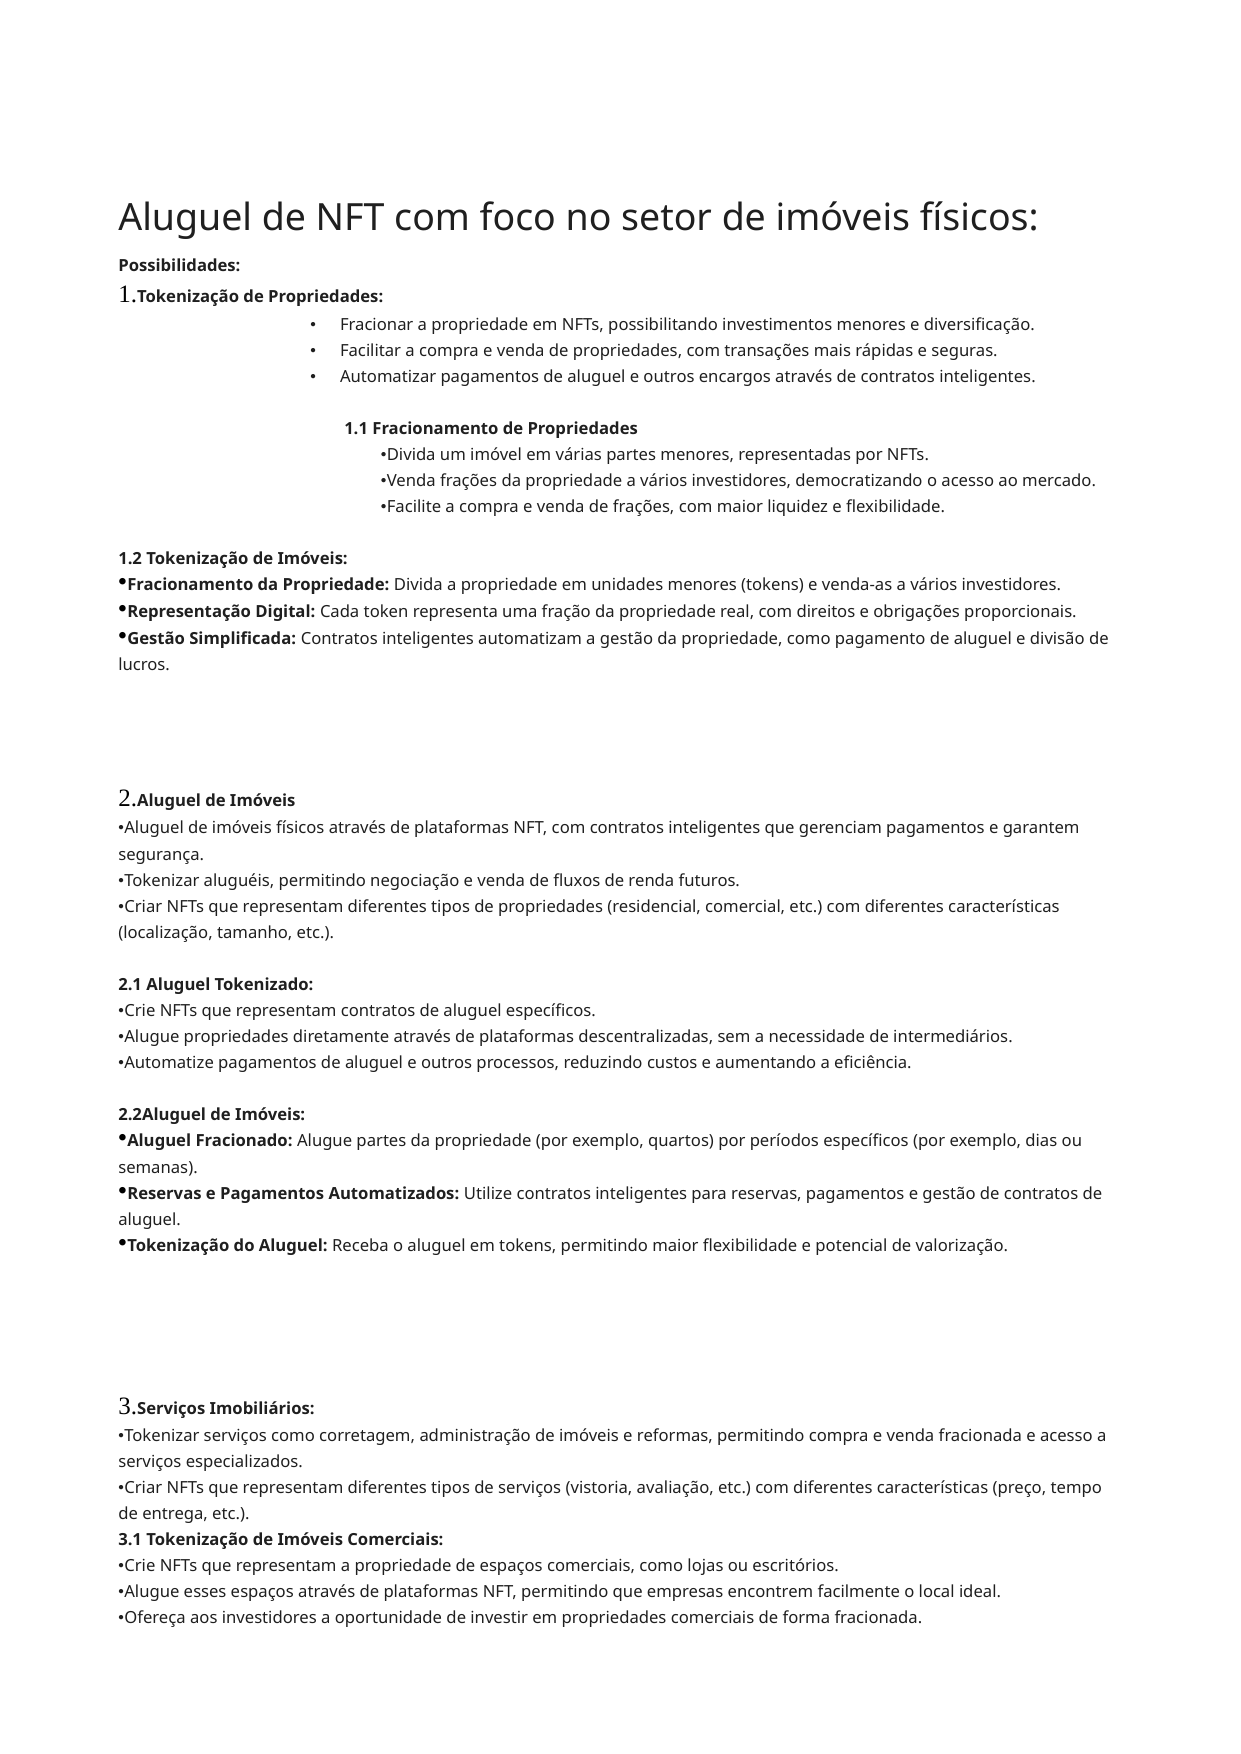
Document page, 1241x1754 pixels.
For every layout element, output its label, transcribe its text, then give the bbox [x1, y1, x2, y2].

list Tokenização do Aluguel: Receba o aluguel em tokens, permitindo maior flexibilidade e potencial de valorização. [118, 1234, 1122, 1257]
list Crie NFTs que representam a propriedade de espaços comerciais, como lojas ou escritórios. [118, 1554, 1122, 1577]
list Ofereça aos investidores a oportunidade de investir em propriedades comerciais de forma fracionada. [118, 1606, 1122, 1629]
text Possibilidades: [118, 253, 1122, 276]
text 1.2 Tokenização de Imóveis: [118, 547, 1122, 570]
text 2.1 Aluguel Tokenizado: [118, 972, 1122, 995]
list Alugue esses espaços através de plataformas NFT, permitindo que empresas encontrem facilmente o local ideal. [118, 1580, 1122, 1603]
list Divida um imóvel em várias partes menores, representadas por NFTs. [118, 443, 1122, 466]
text 1.1 Fracionamento de Propriedades [118, 417, 1122, 439]
subtitle Aluguel de NFT com foco no setor de imóveis físicos: [118, 139, 1122, 241]
list Aluguel de Imóveis [118, 783, 1122, 812]
list 3.1 Tokenização de Imóveis Comerciais: [118, 1528, 1122, 1551]
list Gestão Simplificada: Contratos inteligentes automatizam a gestão da propriedade, como pagamento de aluguel e divisão de lucros. [118, 626, 1122, 676]
list Reservas e Pagamentos Automatizados: Utilize contratos inteligentes para reservas, pagamentos e gestão de contratos de aluguel. [118, 1181, 1122, 1231]
list Automatizar pagamentos de aluguel e outros encargos através de contratos inteligentes. [310, 365, 1122, 387]
text 2.2Aluguel de Imóveis: [118, 1103, 1122, 1125]
list Venda frações da propriedade a vários investidores, democratizando o acesso ao mercado. [118, 469, 1122, 492]
list Automatize pagamentos de aluguel e outros processos, reduzindo custos e aumentando a eficiência. [118, 1051, 1122, 1073]
list Aluguel Fracionado: Alugue partes da propriedade (por exemplo, quartos) por períodos específicos (por exemplo, dias ou semanas). [118, 1129, 1122, 1178]
list Aluguel de imóveis físicos através de plataformas NFT, com contratos inteligentes que gerenciam pagamentos e garantem segurança. [118, 816, 1122, 865]
list Fracionar a propriedade em NFTs, possibilitando investimentos menores e diversificação. [310, 313, 1122, 335]
list Tokenização de Propriedades: [118, 279, 1122, 308]
list Criar NFTs que representam diferentes tipos de propriedades (residencial, comercial, etc.) com diferentes características (localização, tamanho, etc.). [118, 894, 1122, 943]
list Tokenizar aluguéis, permitindo negociação e venda de fluxos de renda futuros. [118, 868, 1122, 891]
list Facilitar a compra e venda de propriedades, com transações mais rápidas e seguras. [310, 339, 1122, 361]
list Tokenizar serviços como corretagem, administração de imóveis e reformas, permitindo compra e venda fracionada e acesso a serviços especializados. [118, 1424, 1122, 1472]
list Facilite a compra e venda de frações, com maior liquidez e flexibilidade. [118, 495, 1122, 518]
list Serviços Imobiliários: [118, 1391, 1122, 1419]
list Representação Digital: Cada token representa uma fração da propriedade real, com direitos e obrigações proporcionais. [118, 600, 1122, 623]
list Crie NFTs que representam contratos de aluguel específicos. [118, 998, 1122, 1021]
list Criar NFTs que representam diferentes tipos de serviços (vistoria, avaliação, etc.) com diferentes características (preço, tempo de entrega, etc.). [118, 1476, 1122, 1524]
list Fracionamento da Propriedade: Divida a propriedade em unidades menores (tokens) e venda-as a vários investidores. [118, 573, 1122, 596]
list Alugue propriedades diretamente através de plataformas descentralizadas, sem a necessidade de intermediários. [118, 1024, 1122, 1047]
